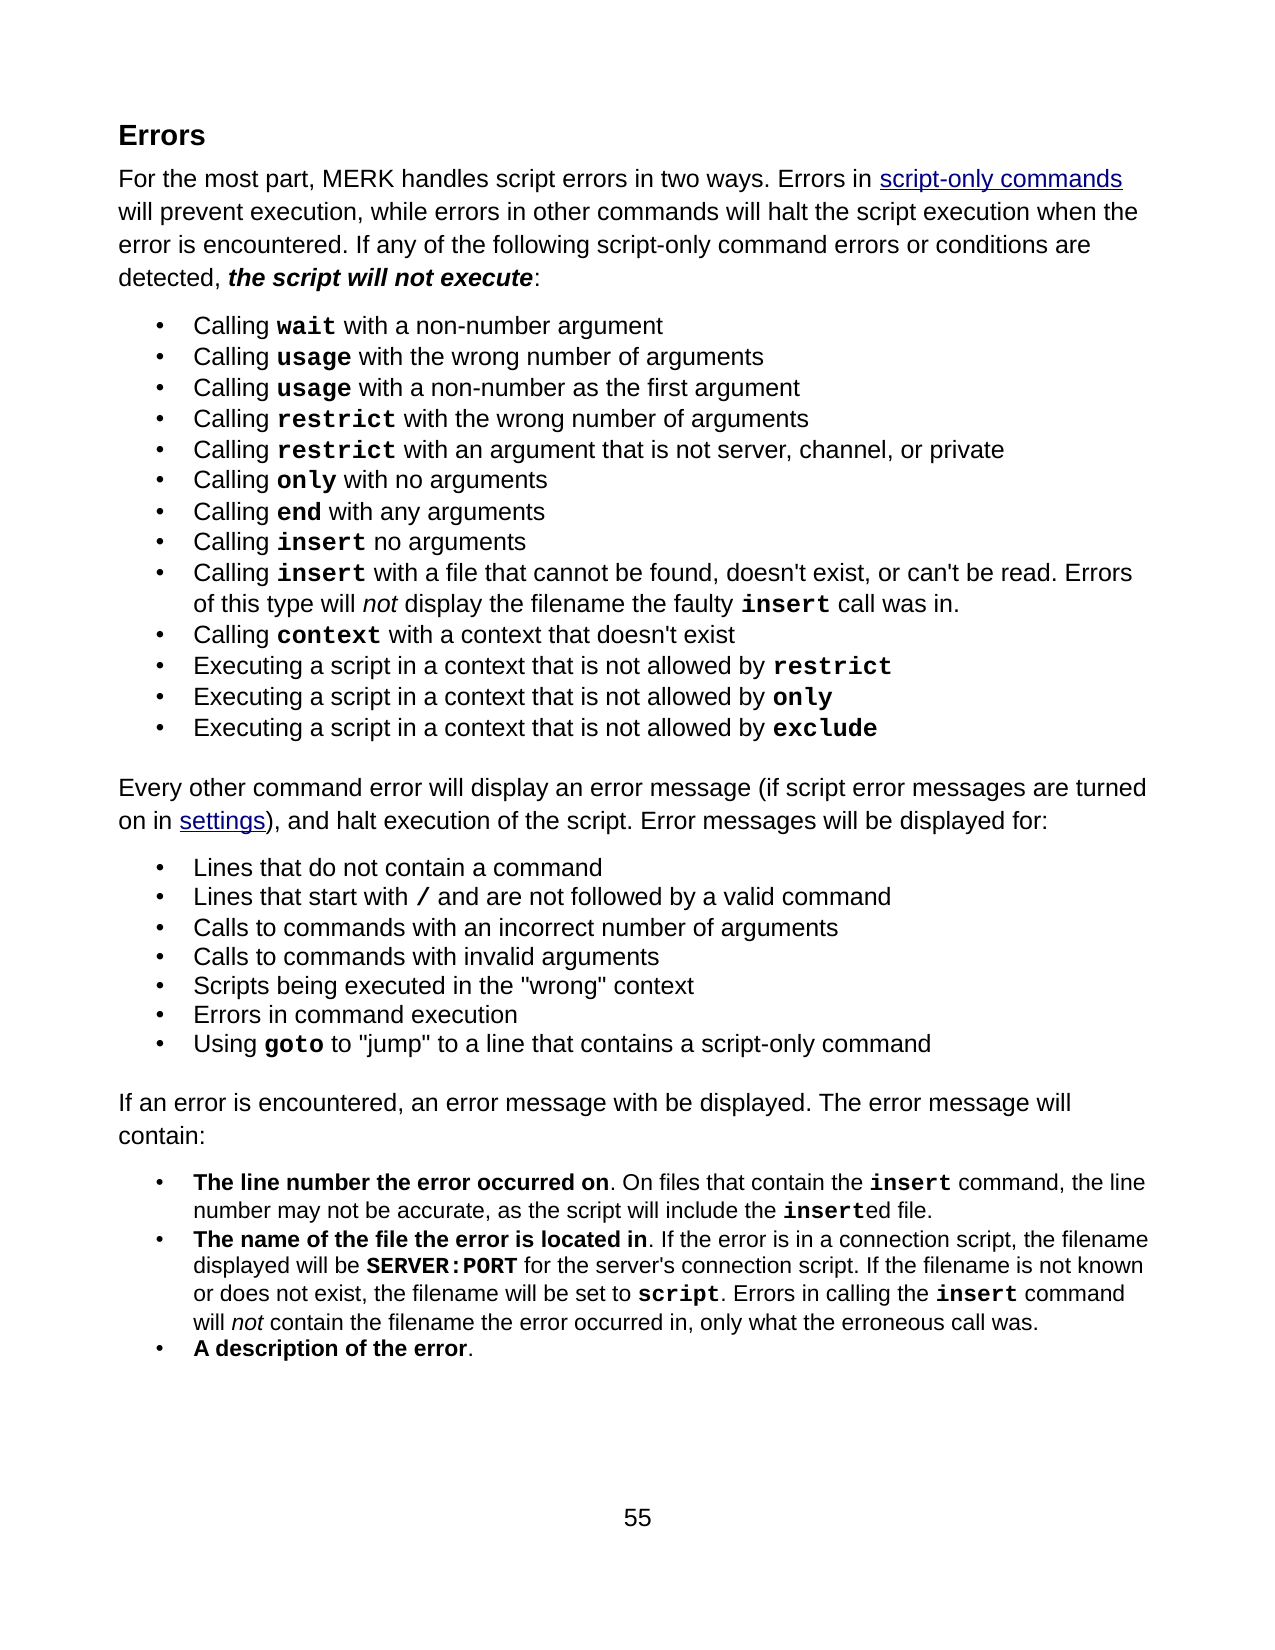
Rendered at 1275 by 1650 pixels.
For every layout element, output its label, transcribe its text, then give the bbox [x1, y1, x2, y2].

list Calling insert with a file that cannot be found, doesn't exist, or can't be read. Errors of this type will not display the filename the faulty insert call was in. [156, 558, 1157, 620]
list The name of the file the error is located in. If the error is in a connection script, the filename displayed will be SERVER:PORT for the server's connection script. If the filename is not known or does not exist, the filename will be set to script. Errors in calling the insert command will not contain the filename the error occurred in, only what the erroneous call was. [156, 1226, 1157, 1335]
list Calls to commands with invalid arguments [156, 942, 1157, 971]
list Using goto to "jump" to a line that contains a script-only command [156, 1028, 1157, 1088]
list Errors in command execution [156, 1000, 1157, 1028]
text For the most part, MERK handles script errors in two ways. Errors in script-only commands will prevent execution, while errors in other commands will halt the script execution when the error is encountered. If any of the following script-only command errors or conditions are detected, the script will not execute: [118, 164, 1157, 292]
list A description of the error. [156, 1335, 1157, 1361]
list Calling usage with a non-number as the first argument [156, 373, 1157, 404]
list Scripts being executed in the "wrong" context [156, 971, 1157, 1000]
list Calling restrict with an argument that is not server, channel, or private [156, 434, 1157, 466]
list Executing a script in a context that is not allowed by restrict [156, 651, 1157, 682]
list Calls to commands with an incorrect number of arguments [156, 913, 1157, 942]
list Calling wait with a non-number argument [156, 311, 1157, 342]
text Every other command error will display an error message (if script error messages are turned on in settings), and halt execution of the script. Error messages will be displayed for: [118, 773, 1157, 834]
list The line number the error occurred on. On files that contain the insert command, the line number may not be accurate, as the script will include the inserted file. [156, 1169, 1157, 1226]
list Calling end with any arguments [156, 496, 1157, 527]
list Executing a script in a context that is not allowed by only [156, 682, 1157, 713]
text If an error is encountered, an error message with be displayed. The error message will contain: [118, 1088, 1157, 1150]
list Lines that start with / and are not followed by a valid command [156, 882, 1157, 913]
list Calling only with no arguments [156, 466, 1157, 496]
list Calling restrict with the wrong number of arguments [156, 404, 1157, 434]
list Calling context with a context that doesn't exist [156, 620, 1157, 651]
subtitle Errors [118, 118, 1157, 152]
list Lines that do not contain a command [156, 853, 1157, 882]
list Calling usage with the wrong number of arguments [156, 342, 1157, 373]
list Calling insert no arguments [156, 527, 1157, 558]
list Executing a script in a context that is not allowed by exclude [156, 713, 1157, 744]
